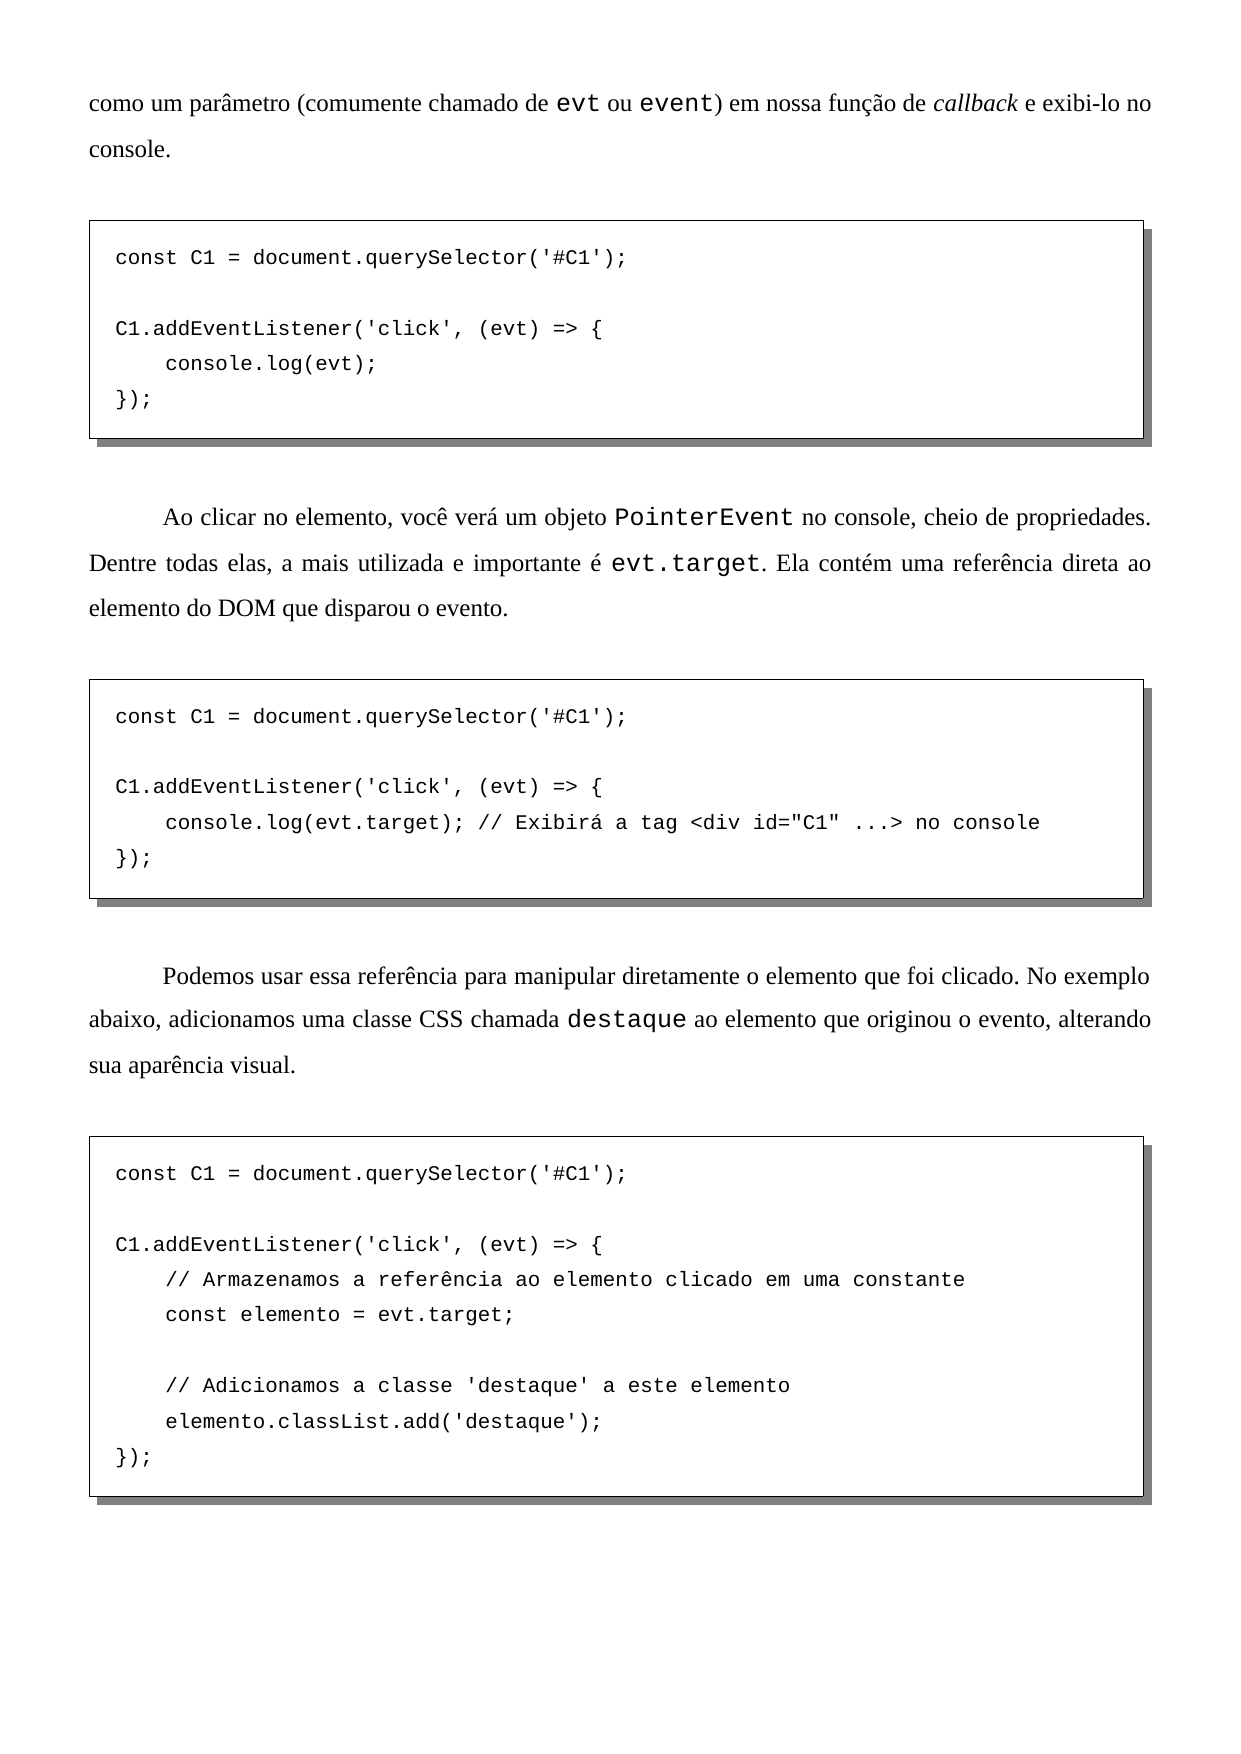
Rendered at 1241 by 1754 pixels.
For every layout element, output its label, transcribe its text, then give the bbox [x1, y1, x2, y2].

text // Adicionamos a classe 'destaque' a este elemento [90, 1348, 1143, 1384]
text C1.addEventListener('click', (evt) => { [90, 291, 1143, 326]
text const C1 = document.querySelector('#C1'); [90, 221, 1143, 270]
text console.log(evt.target); // Exibirá a tag <div id="C1" ...> no console [90, 785, 1143, 821]
text Podemos usar essa referência para manipular diretamente o elemento que foi clicado. No exemplo abaixo, adicionamos uma classe CSS chamada destaque ao elemento que originou o evento, alterando sua aparência visual. [88, 961, 1152, 1078]
text C1.addEventListener('click', (evt) => { [90, 1207, 1143, 1242]
text const C1 = document.querySelector('#C1'); [90, 680, 1143, 729]
text const elemento = evt.target; [90, 1278, 1143, 1328]
text }); [90, 362, 1143, 438]
text console.log(evt); [90, 326, 1143, 362]
text const C1 = document.querySelector('#C1'); [90, 1137, 1143, 1186]
text como um parâmetro (comumente chamado de evt ou event) em nossa função de callback e exibi-lo no console. [88, 88, 1152, 162]
text C1.addEventListener('click', (evt) => { [90, 750, 1143, 785]
text // Armazenamos a referência ao elemento clicado em uma constante [90, 1242, 1143, 1278]
text Ao clicar no elemento, você verá um objeto PointerEvent no console, cheio de propriedades. Dentre todas elas, a mais utilizada e importante é evt.target. Ela contém uma referência direta ao elemento do DOM que disparou o evento. [88, 502, 1152, 622]
text elemento.classList.add('destaque'); [90, 1384, 1143, 1419]
text }); [90, 821, 1143, 898]
text }); [90, 1419, 1143, 1496]
